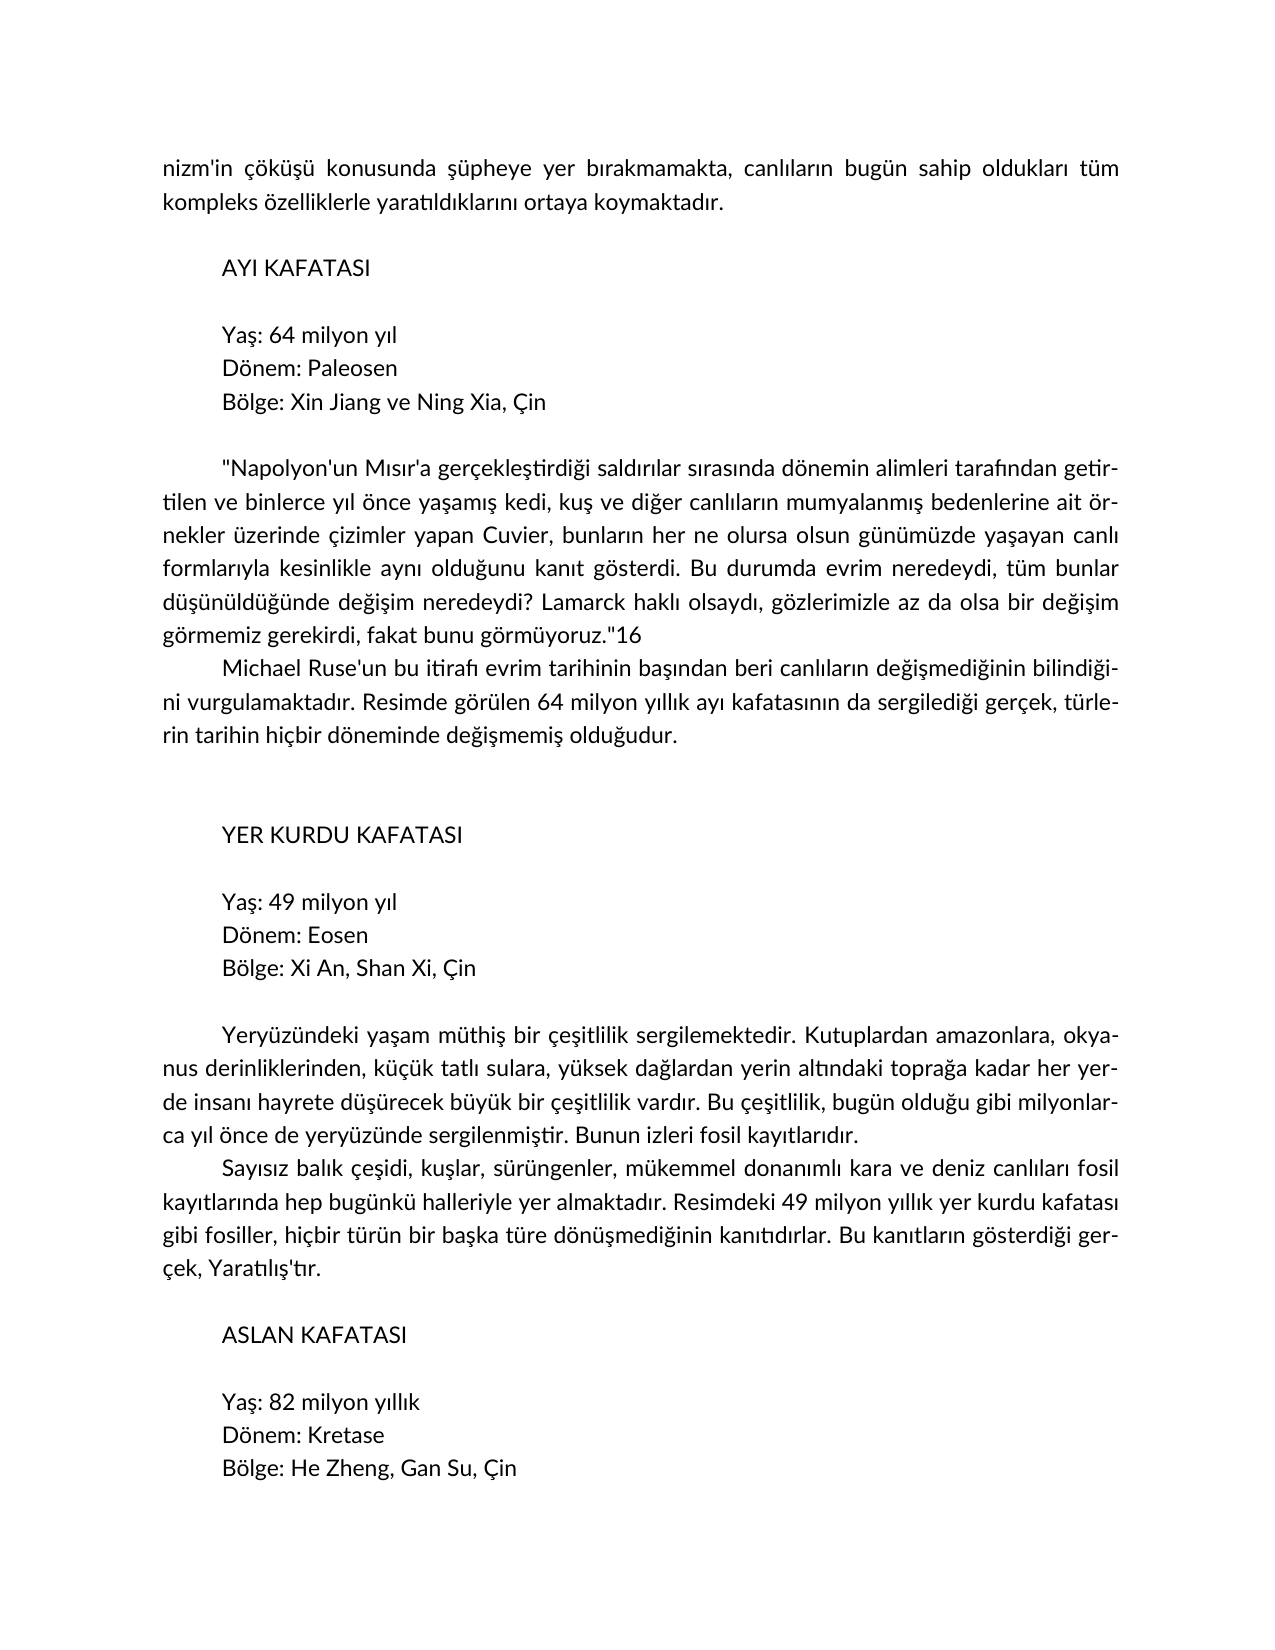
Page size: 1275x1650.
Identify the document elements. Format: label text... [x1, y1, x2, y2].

text Bölge: Xin Jiang ve Ning Xia, Çin [162, 383, 1119, 417]
text Yaş: 64 mil­yon yıl [162, 317, 1119, 350]
text Bölge: Xi An, Shan Xi, Çin [162, 950, 1119, 983]
text ASLAN KAFATASI [162, 1317, 1119, 1350]
text Sa­yı­sız ba­lık çe­şi­di, kuş­lar, sü­rün­gen­ler, mü­kem­mel do­na­nım­lı ka­ra ve de­niz can­lı­la­rı fo­sil ka­yıt­la­rın­da hep bu­gün­kü hal­le­riy­le yer al­mak­ta­dır. Re­sim­de­ki 49 mil­yon yıl­lık yer kur­du ka­fa­ta­sı gi­bi fo­sil­ler, hiç­bir tü­rün bir baş­ka tü­re dö­nüş­me­di­ği­nin ka­nı­tı­dır­lar. Bu ka­nıt­la­rın gös­ter­di­ği ger­çek, Ya­ra­tı­lış'tır. [162, 1150, 1119, 1283]
text Dönem: Kretase [162, 1417, 1119, 1450]
text Mic­ha­el Ru­se'un bu iti­ra­fı ev­rim ta­ri­hi­nin ba­şın­dan be­ri can­lı­la­rın de­ğiş­me­di­ği­nin bi­lin­di­ği­ni vur­gu­la­mak­ta­dır. Re­sim­de gö­rü­len 64 mil­yon yıl­lık ayı ka­fa­ta­sı­nın da ser­gi­le­di­ği ger­çek, tür­le­rin ta­ri­hin hiç­bir dö­ne­min­de de­ğiş­me­miş ol­du­ğu­dur. [162, 650, 1119, 750]
text Dönem: Paleosen [162, 350, 1119, 383]
text AYI KAFATASI [162, 250, 1119, 283]
text Yaş: 49 mil­yon yıl [162, 883, 1119, 917]
text Yer­yü­zün­de­ki ya­şam müt­hiş bir çe­şit­li­lik ser­gi­le­mek­te­dir. Ku­tup­lar­dan ama­zon­la­ra, ok­ya­nus de­rin­lik­le­rin­den, kü­çük tat­lı su­la­ra, yük­sek dağ­lar­dan ye­rin al­tın­da­ki top­ra­ğa ka­dar her yer­de in­sa­nı hay­re­te dü­şü­re­cek bü­yük bir çe­şit­li­lik var­dır. Bu çe­şit­li­lik, bu­gün ol­du­ğu gi­bi mil­yon­lar­ca yıl ön­ce de yer­yü­zün­de ser­gi­len­miş­tir. Bu­nun iz­le­ri fo­sil ka­yıt­la­rı­dır. [162, 1017, 1119, 1150]
text Dönem: Eosen [162, 917, 1119, 950]
text YER KURDU KAFATASI [162, 817, 1119, 850]
text "Na­pol­yon'un Mı­sır'a ger­çek­leş­tir­di­ği sal­dı­rı­lar sı­ra­sın­da dö­ne­min alim­le­ri ta­ra­fın­dan ge­tir­ti­len ve bin­ler­ce yıl ön­ce ya­şa­mış ke­di, kuş ve di­ğer can­lı­la­rın mum­ya­lan­mış be­den­le­ri­ne ait ör­nek­ler üze­rin­de çi­zim­ler ya­pan Cu­vi­er, bun­la­rın her ne olur­sa ol­sun gü­nü­müz­de ya­şa­yan can­lı form­la­rıy­la ke­sin­lik­le ay­nı ol­du­ğu­nu ka­nıt gös­ter­di. Bu du­rum­da ev­rim ne­re­dey­di, tüm bun­lar dü­şü­nül­dü­ğün­de de­ği­şim ne­re­dey­di? La­marck hak­lı ol­say­dı, göz­le­ri­miz­le az da ol­sa bir de­ği­şim gör­me­miz ge­re­kir­di, fa­kat bu­nu gör­mü­yo­ruz."16 [162, 450, 1119, 650]
text Bölge: He Zheng, Gan Su, Çin [162, 1450, 1119, 1483]
text nizm'in çö­kü­şü ko­nu­sun­da şüp­he­ye yer bı­rak­ma­mak­ta, can­lı­la­rın bu­gün sa­hip ol­duk­la­rı tüm komp­leks özel­lik­ler­le ya­ra­tıl­dık­la­rı­nı or­ta­ya koy­mak­ta­dır. [162, 150, 1119, 217]
text Yaş: 82 mil­yon yıl­lık [162, 1383, 1119, 1417]
